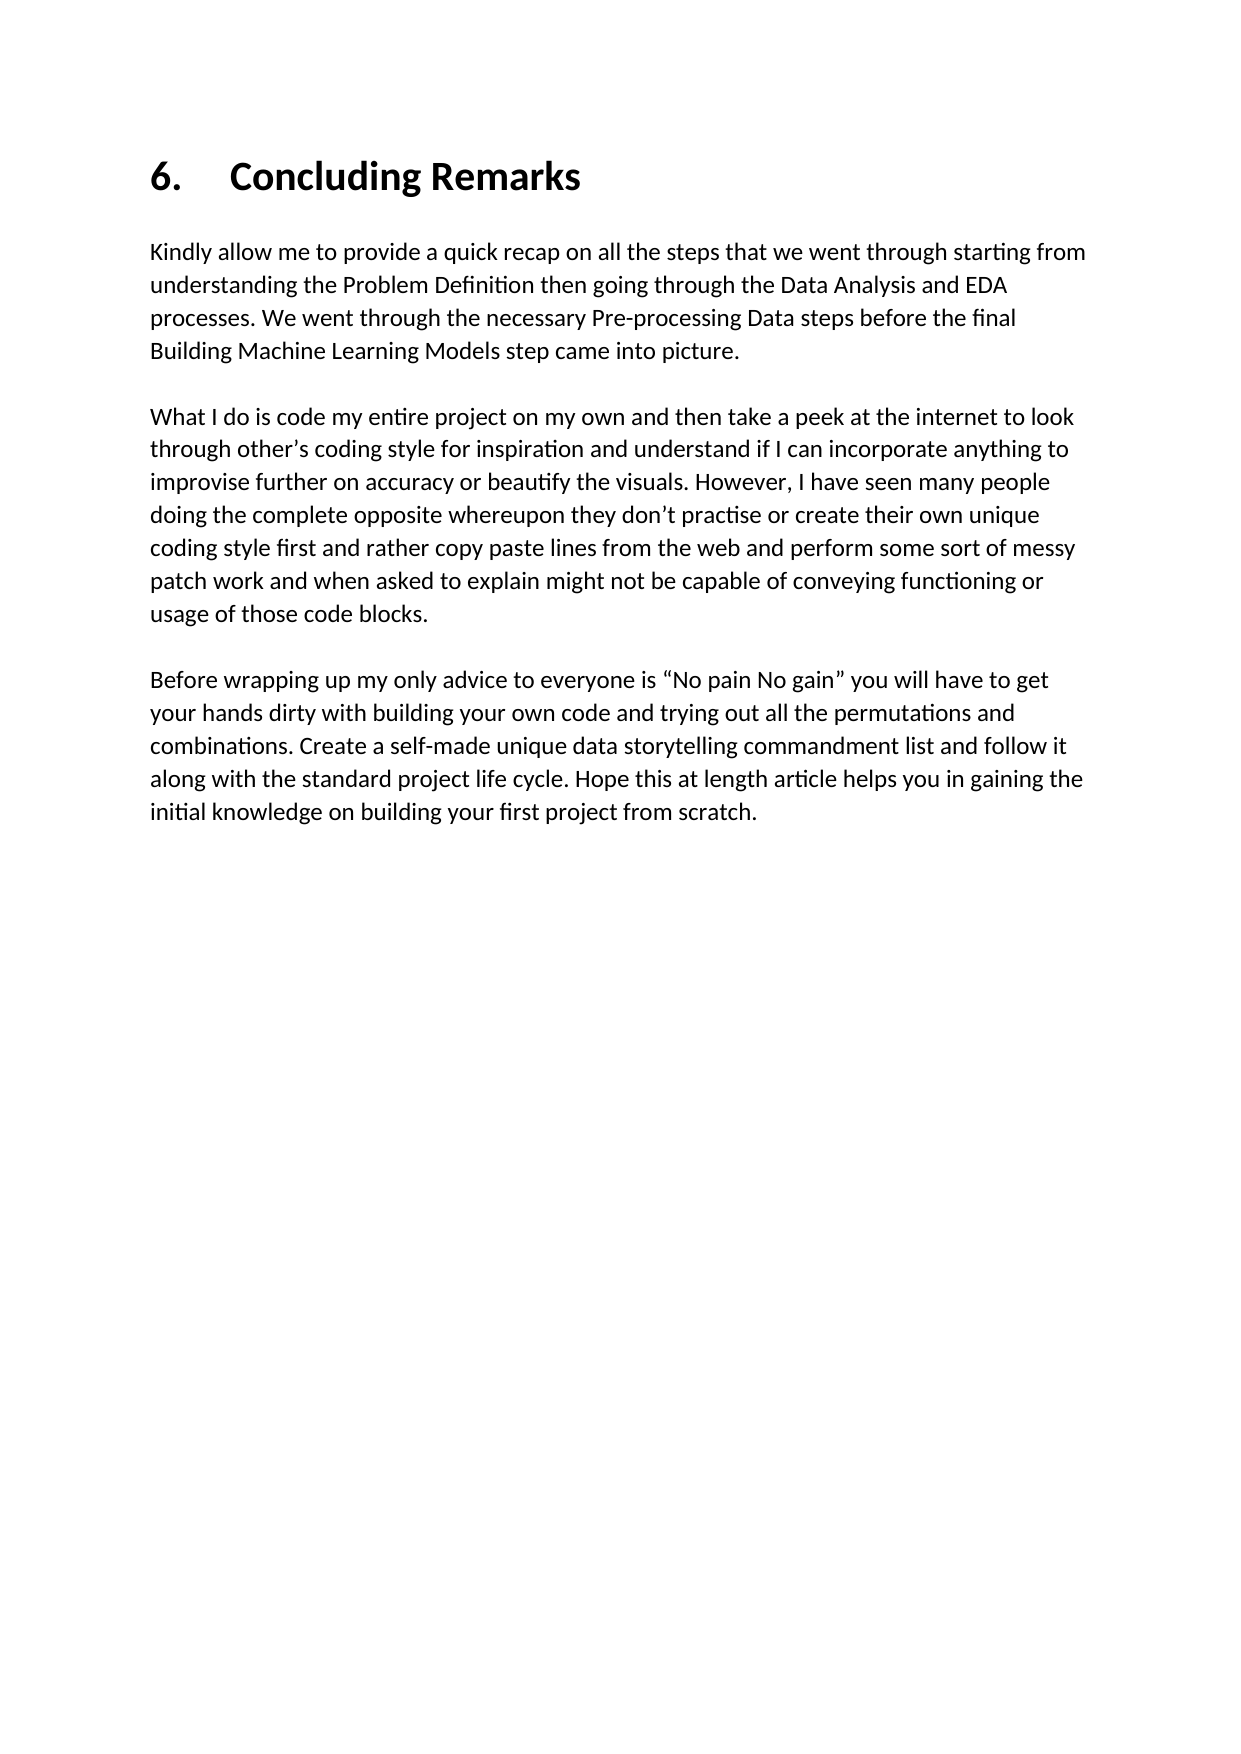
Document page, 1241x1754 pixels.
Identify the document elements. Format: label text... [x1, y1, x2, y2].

text 6. Concluding Remarks Kindly allow me to provide a quick recap on all the steps that we went through starting from understanding the Problem Definition then going through the Data Analysis and EDA processes. We went through the necessary Pre-processing Data steps before the final Building Machine Learning Models step came into picture. What I do is code my entire project on my own and then take a peek at the internet to look through other’s coding style for inspiration and understand if I can incorporate anything to improvise further on accuracy or beautify the visuals. However, I have seen many people doing the complete opposite whereupon they don’t practise or create their own unique coding style first and rather copy paste lines from the web and perform some sort of messy patch work and when asked to explain might not be capable of conveying functioning or usage of those code blocks. Before wrapping up my only advice to everyone is “No pain No gain” you will have to get your hands dirty with building your own code and trying out all the permutations and combinations. Create a self-made unique data storytelling commandment list and follow it along with the standard project life cycle. Hope this at length article helps you in gaining the initial knowledge on building your first project from scratch. [150, 150, 1090, 826]
